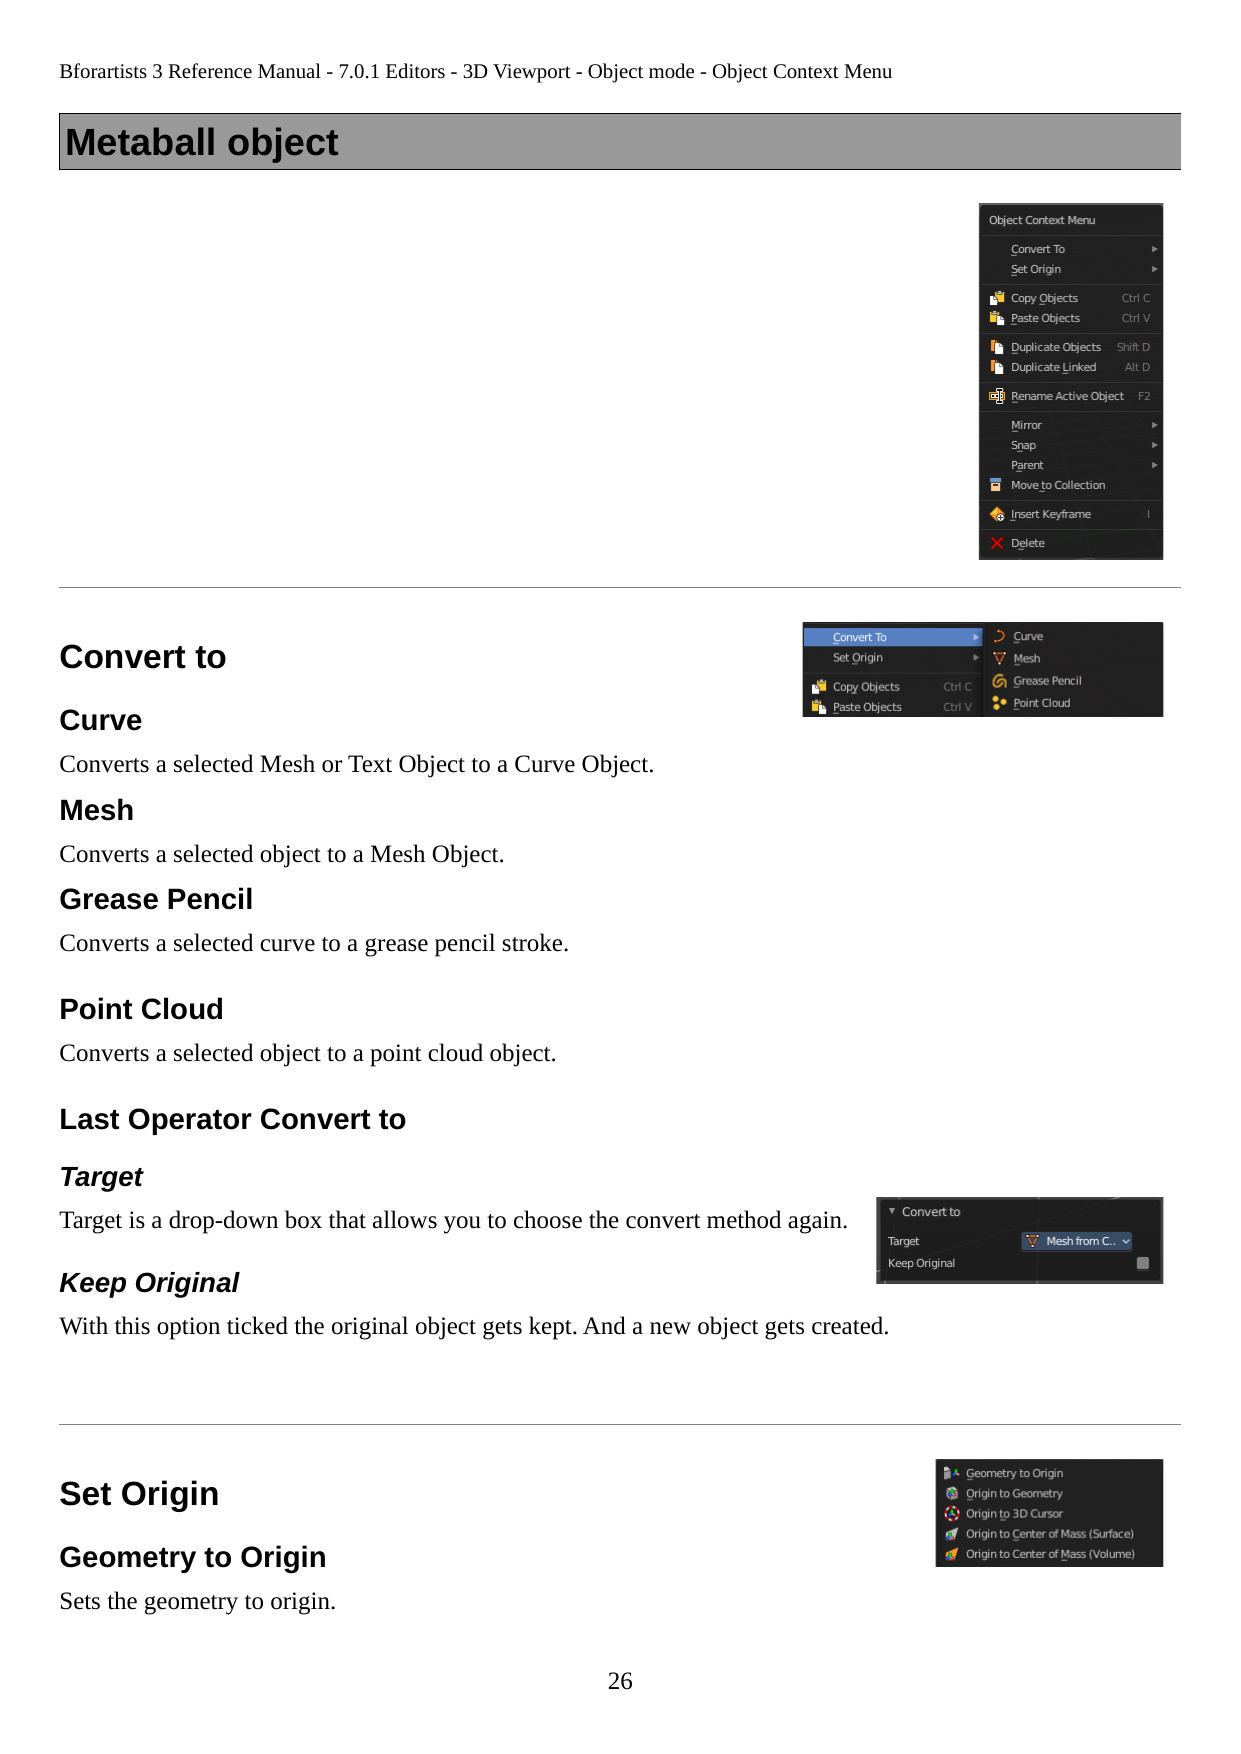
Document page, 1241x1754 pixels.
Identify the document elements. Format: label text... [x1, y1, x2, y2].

subtitle Point Cloud [59, 992, 1181, 1026]
picture [978, 203, 1164, 560]
picture [876, 1197, 1164, 1284]
subtitle [1164, 637, 1181, 676]
text Converts a selected curve to a grease pencil stroke. [59, 928, 1181, 957]
subtitle Convert to [59, 637, 802, 676]
subtitle Set Origin [59, 1474, 935, 1513]
subtitle [1164, 1474, 1181, 1513]
text Converts a selected object to a Mesh Object. [59, 839, 1181, 868]
text With this option ticked the original object gets kept. And a new object gets created. [59, 1311, 1181, 1340]
subtitle Grease Pencil [59, 882, 1181, 916]
text Sets the geometry to origin. [59, 1586, 1181, 1615]
table_header Metaball object [60, 114, 1181, 169]
text Converts a selected object to a point cloud object. [59, 1038, 1181, 1067]
subtitle Keep Original [59, 1267, 1181, 1298]
subtitle Geometry to Origin [59, 1540, 1181, 1574]
subtitle Last Operator Convert to [59, 1102, 1181, 1136]
picture [935, 1459, 1164, 1567]
text Target is a drop-down box that allows you to choose the convert method again. [59, 1205, 876, 1234]
subtitle Mesh [59, 793, 1181, 826]
text Converts a selected Mesh or Text Object to a Curve Object. [59, 749, 1181, 778]
picture [802, 622, 1164, 717]
subtitle Target [59, 1161, 1181, 1193]
subtitle Curve [59, 703, 1181, 737]
